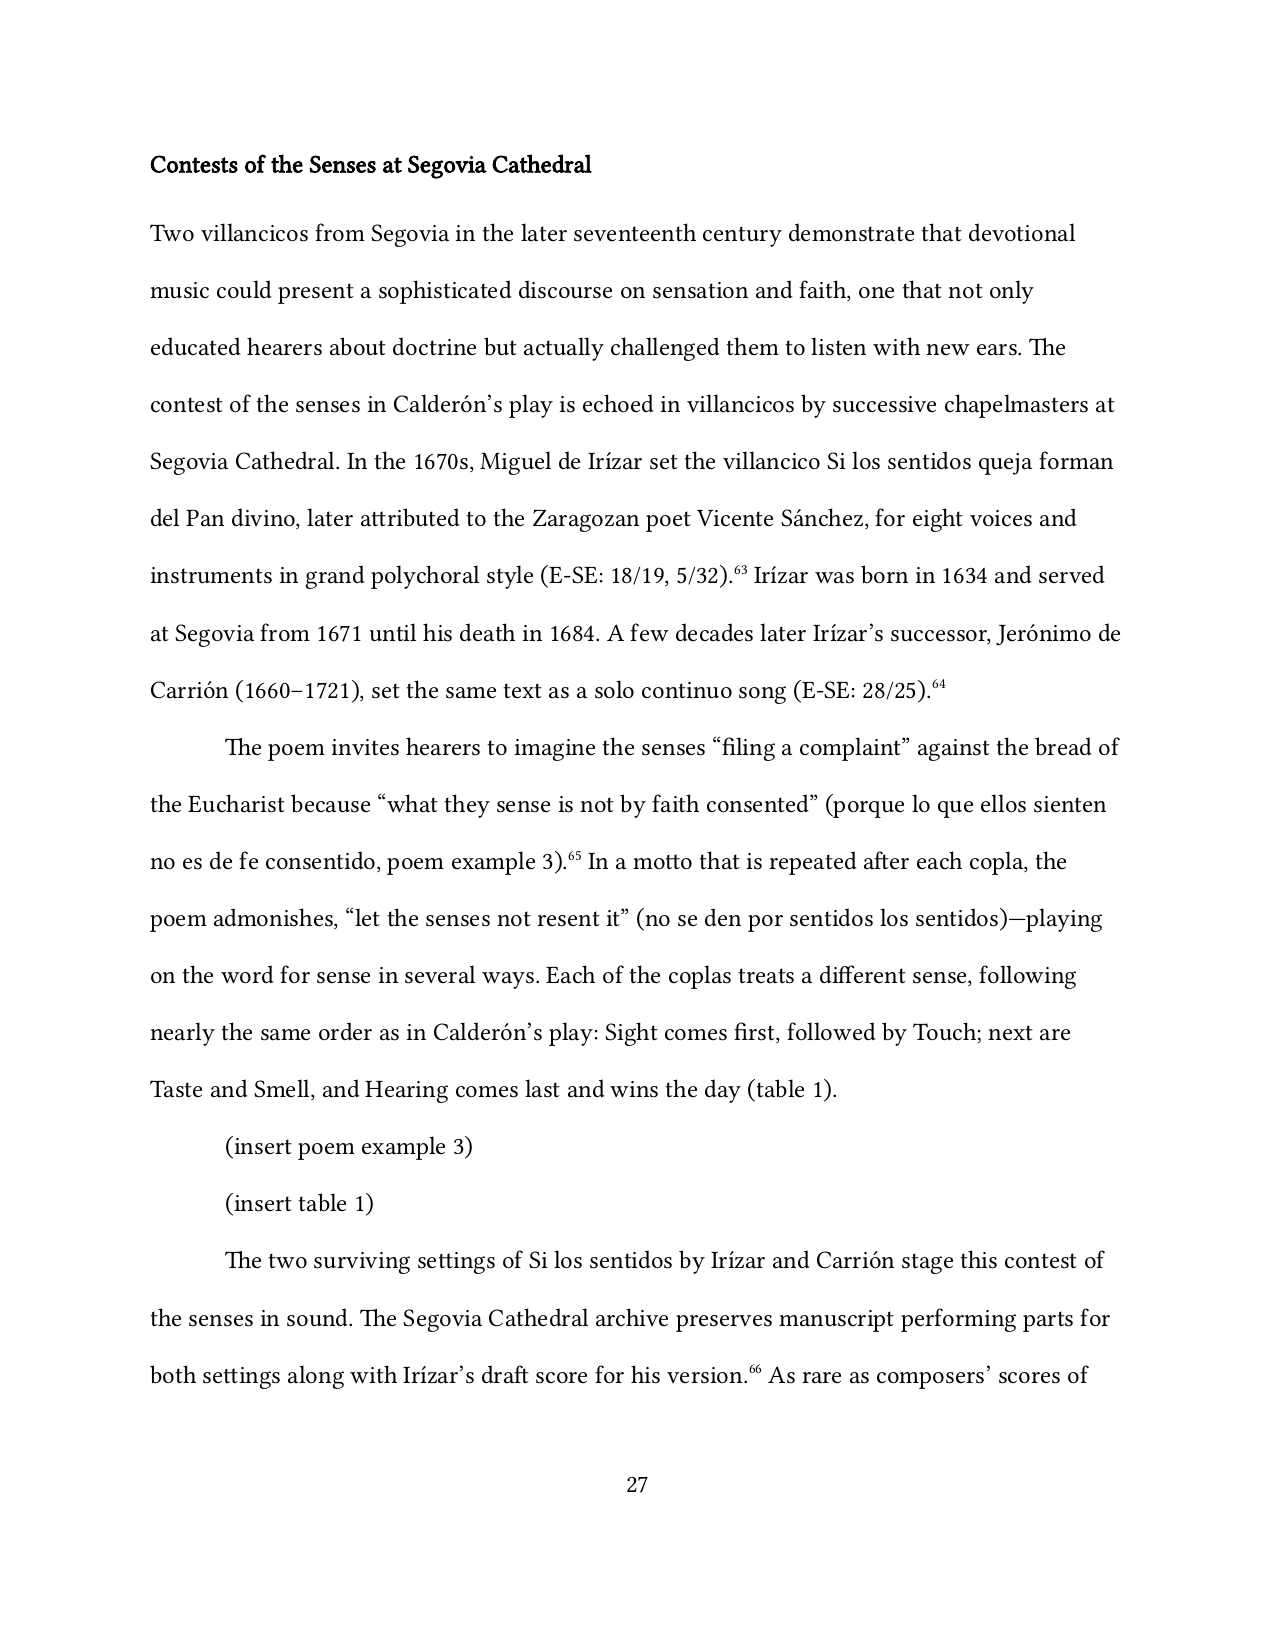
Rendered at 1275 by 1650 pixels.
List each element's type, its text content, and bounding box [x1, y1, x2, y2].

text (insert poem example 3) [150, 1132, 1125, 1161]
subtitle Contests of the Senses at Segovia Cathedral [150, 150, 1125, 178]
text Two villancicos from Segovia in the later seventeenth century demonstrate that devotional music could present a sophisticated discourse on sensation and faith, one that not only educated hearers about doctrine but actually challenged them to listen with new ears. The contest of the senses in Calderón’s play is echoed in villancicos by successive chapelmasters at Segovia Cathedral. In the 1670s, Miguel de Irízar set the villancico Si los sentidos queja forman del Pan divino, later attributed to the Zaragozan poet Vicente Sánchez, for eight voices and instruments in grand polychoral style (E-SE: 18/19, 5/32). Irízar was born in 1634 and served at Segovia from 1671 until his death in 1684. A few decades later Irízar’s successor, Jerónimo de Carrión (1660–1721), set the same text as a solo continuo song (E-SE: 28/25). [150, 219, 1125, 704]
text (insert table 1) [150, 1189, 1125, 1218]
text The poem invites hearers to imagine the senses “filing a complaint” against the bread of the Eucharist because “what they sense is not by faith consented” (porque lo que ellos sienten no es de fe consentido, poem example 3). In a motto that is repeated after each copla, the poem admonishes, “let the senses not resent it” (no se den por sentidos los sentidos)—playing on the word for sense in several ways. Each of the coplas treats a different sense, following nearly the same order as in Calderón’s play: Sight comes first, followed by Touch; next are Taste and Smell, and Hearing comes last and wins the day (table 1). [150, 733, 1125, 1104]
text The two surviving settings of Si los sentidos by Irízar and Carrión stage this contest of the senses in sound. The Segovia Cathedral archive preserves manuscript performing parts for both settings along with Irízar’s draft score for his version. As rare as composers’ scores of [150, 1246, 1125, 1389]
